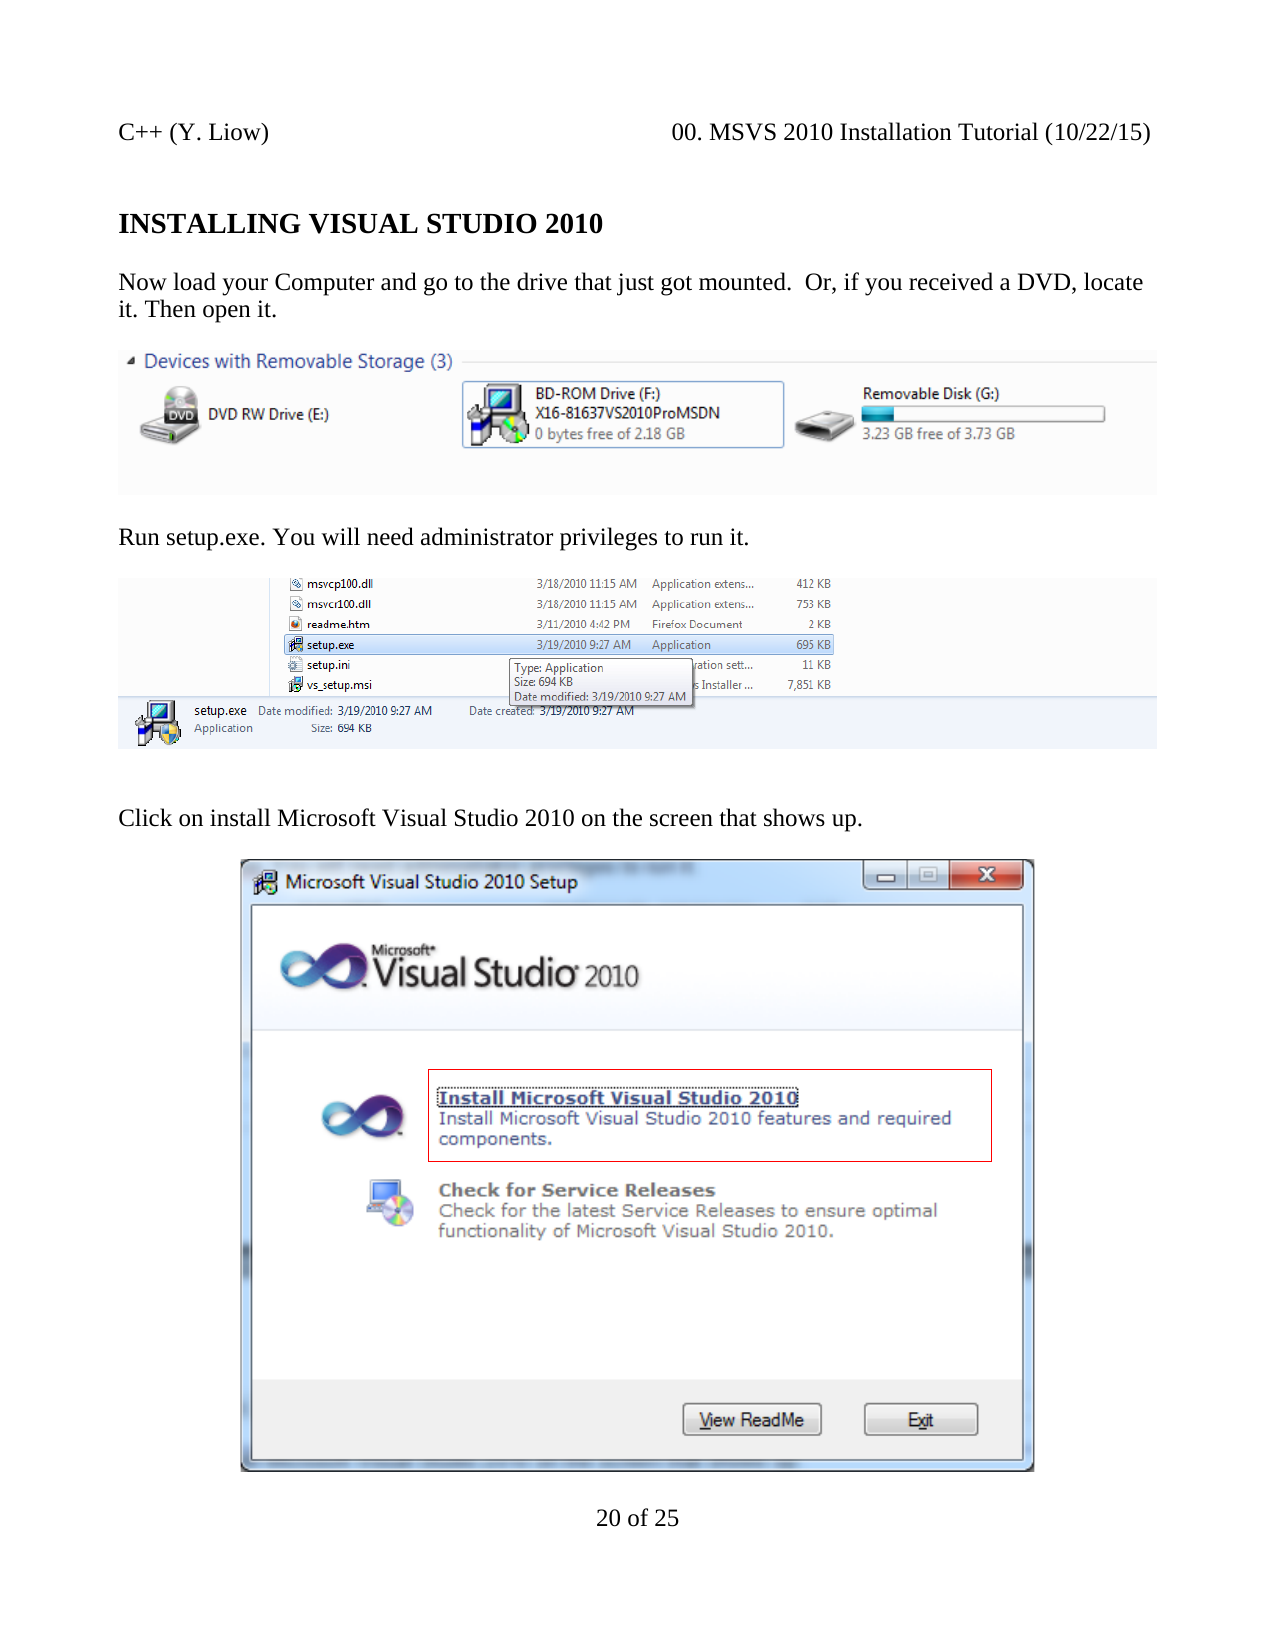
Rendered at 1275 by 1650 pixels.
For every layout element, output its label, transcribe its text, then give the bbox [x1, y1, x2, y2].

text Click on install Microsoft Visual Studio 2010 on the screen that shows up. [118, 804, 1157, 832]
picture [118, 350, 1157, 495]
text Run setup.exe. You will need administrator privileges to run it. [118, 523, 1157, 550]
text Now load your Computer and go to the drive that just got mounted. Or, if you received a DVD, locate it. Then open it. [118, 268, 1157, 323]
picture [118, 578, 1157, 749]
text INSTALLING VISUAL STUDIO 2010 [118, 208, 1157, 240]
picture [240, 859, 1035, 1472]
